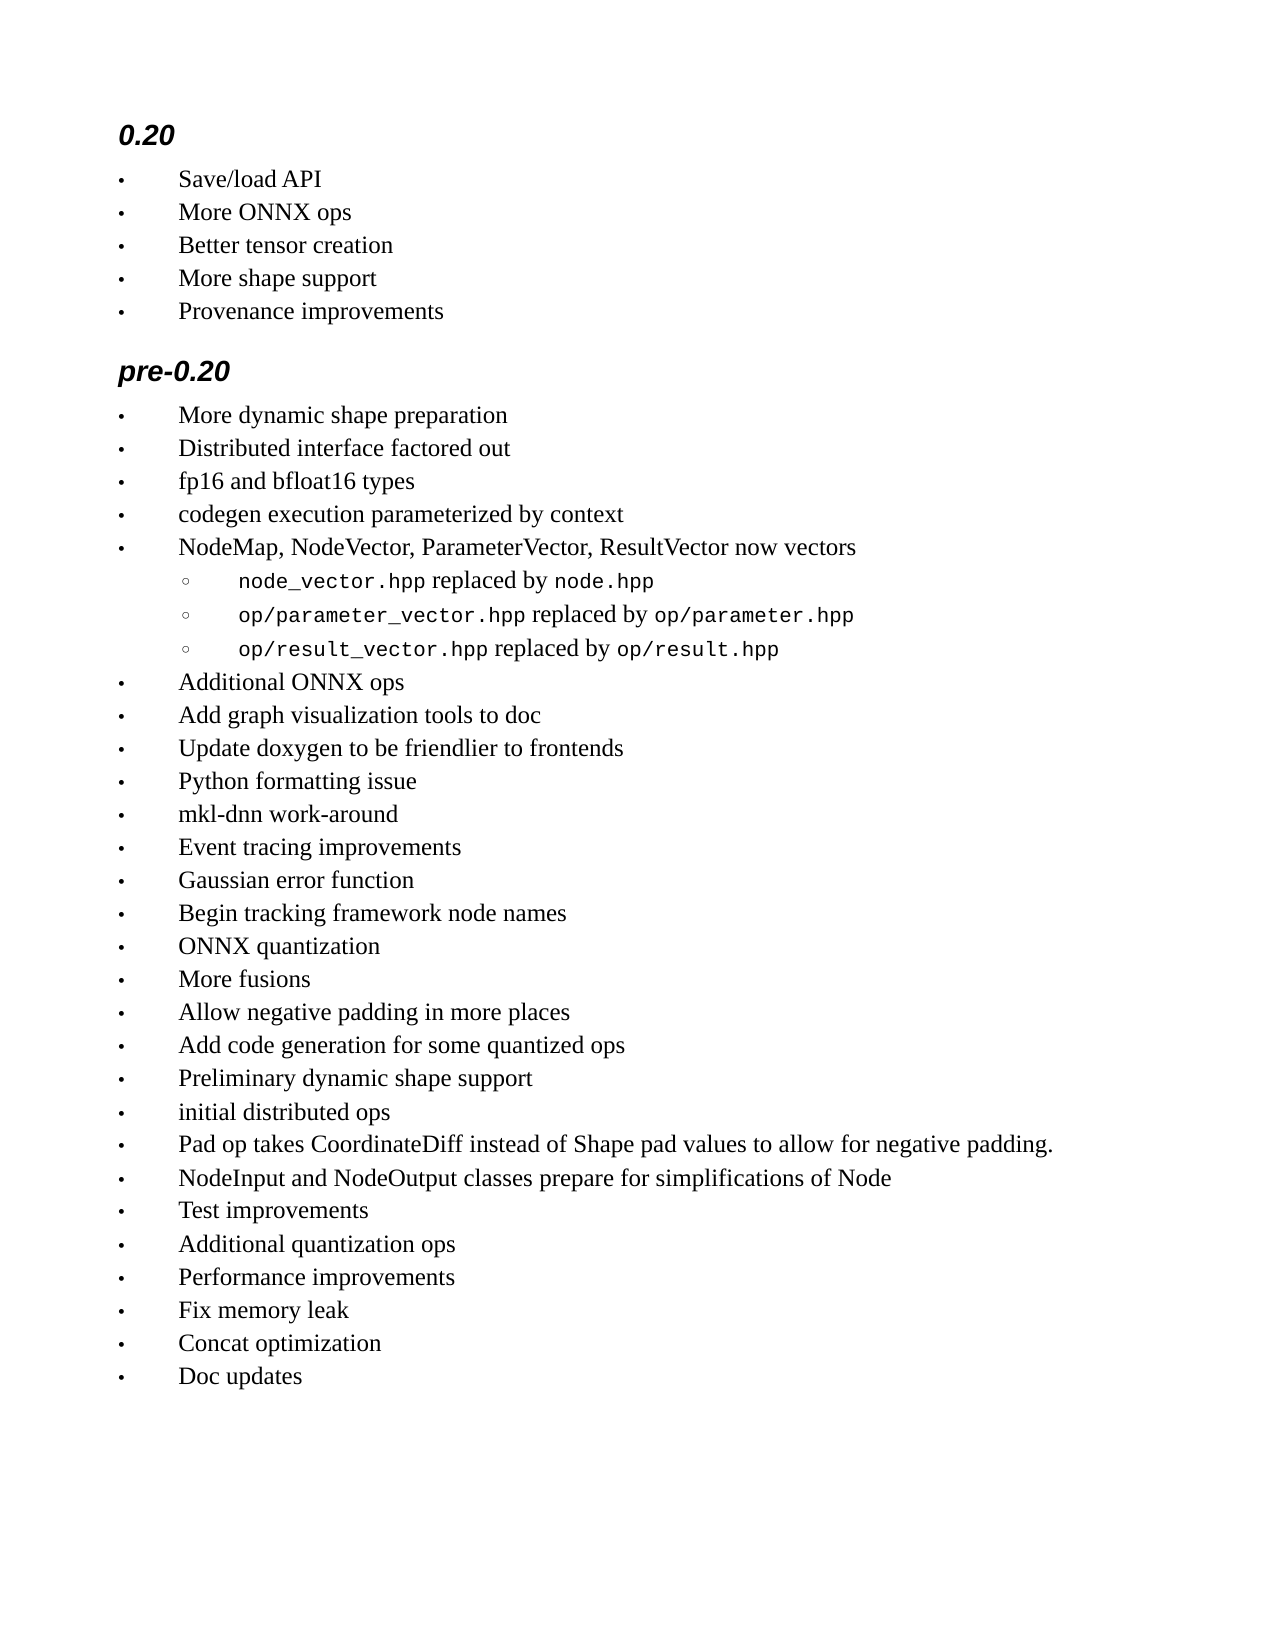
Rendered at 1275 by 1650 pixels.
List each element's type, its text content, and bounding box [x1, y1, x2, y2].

list Python formatting issue [118, 766, 1157, 795]
list fp16 and bfloat16 types [118, 466, 1157, 495]
list Doc updates [118, 1361, 1157, 1389]
list Concat optimization [118, 1328, 1157, 1356]
list Provenance improvements [118, 296, 1157, 325]
list mkl-dnn work-around [118, 799, 1157, 828]
list Better tensor creation [118, 230, 1157, 259]
list More fusions [118, 964, 1157, 993]
subtitle pre-0.20 [118, 354, 1157, 388]
list Allow negative padding in more places [118, 997, 1157, 1026]
list codegen execution parameterized by context [118, 499, 1157, 528]
list Preliminary dynamic shape support [118, 1063, 1157, 1092]
list Additional ONNX ops [118, 667, 1157, 696]
list Pad op takes CoordinateDiff instead of Shape pad values to allow for negative padding. [118, 1129, 1157, 1158]
list More shape support [118, 263, 1157, 292]
list More dynamic shape preparation [118, 400, 1157, 429]
list node_vector.hpp replaced by node.hpp [178, 565, 1157, 595]
list Add code generation for some quantized ops [118, 1031, 1157, 1059]
list Gaussian error function [118, 865, 1157, 894]
list Test improvements [118, 1196, 1157, 1224]
list Save/load API [118, 164, 1157, 193]
list More ONNX ops [118, 197, 1157, 226]
subtitle 0.20 [118, 118, 1157, 152]
list Performance improvements [118, 1262, 1157, 1290]
list Add graph visualization tools to doc [118, 700, 1157, 729]
list Event tracing improvements [118, 832, 1157, 861]
list ONNX quantization [118, 931, 1157, 960]
list Fix memory leak [118, 1295, 1157, 1323]
list initial distributed ops [118, 1097, 1157, 1125]
list NodeInput and NodeOutput classes prepare for simplifications of Node [118, 1163, 1157, 1191]
list Begin tracking framework node names [118, 898, 1157, 927]
list Distributed interface factored out [118, 433, 1157, 462]
list Additional quantization ops [118, 1229, 1157, 1257]
list Update doxygen to be friendlier to frontends [118, 733, 1157, 762]
list NodeMap, NodeVector, ParameterVector, ResultVector now vectors [118, 532, 1157, 561]
list op/parameter_vector.hpp replaced by op/parameter.hpp [178, 599, 1157, 629]
list op/result_vector.hpp replaced by op/result.hpp [178, 633, 1157, 663]
